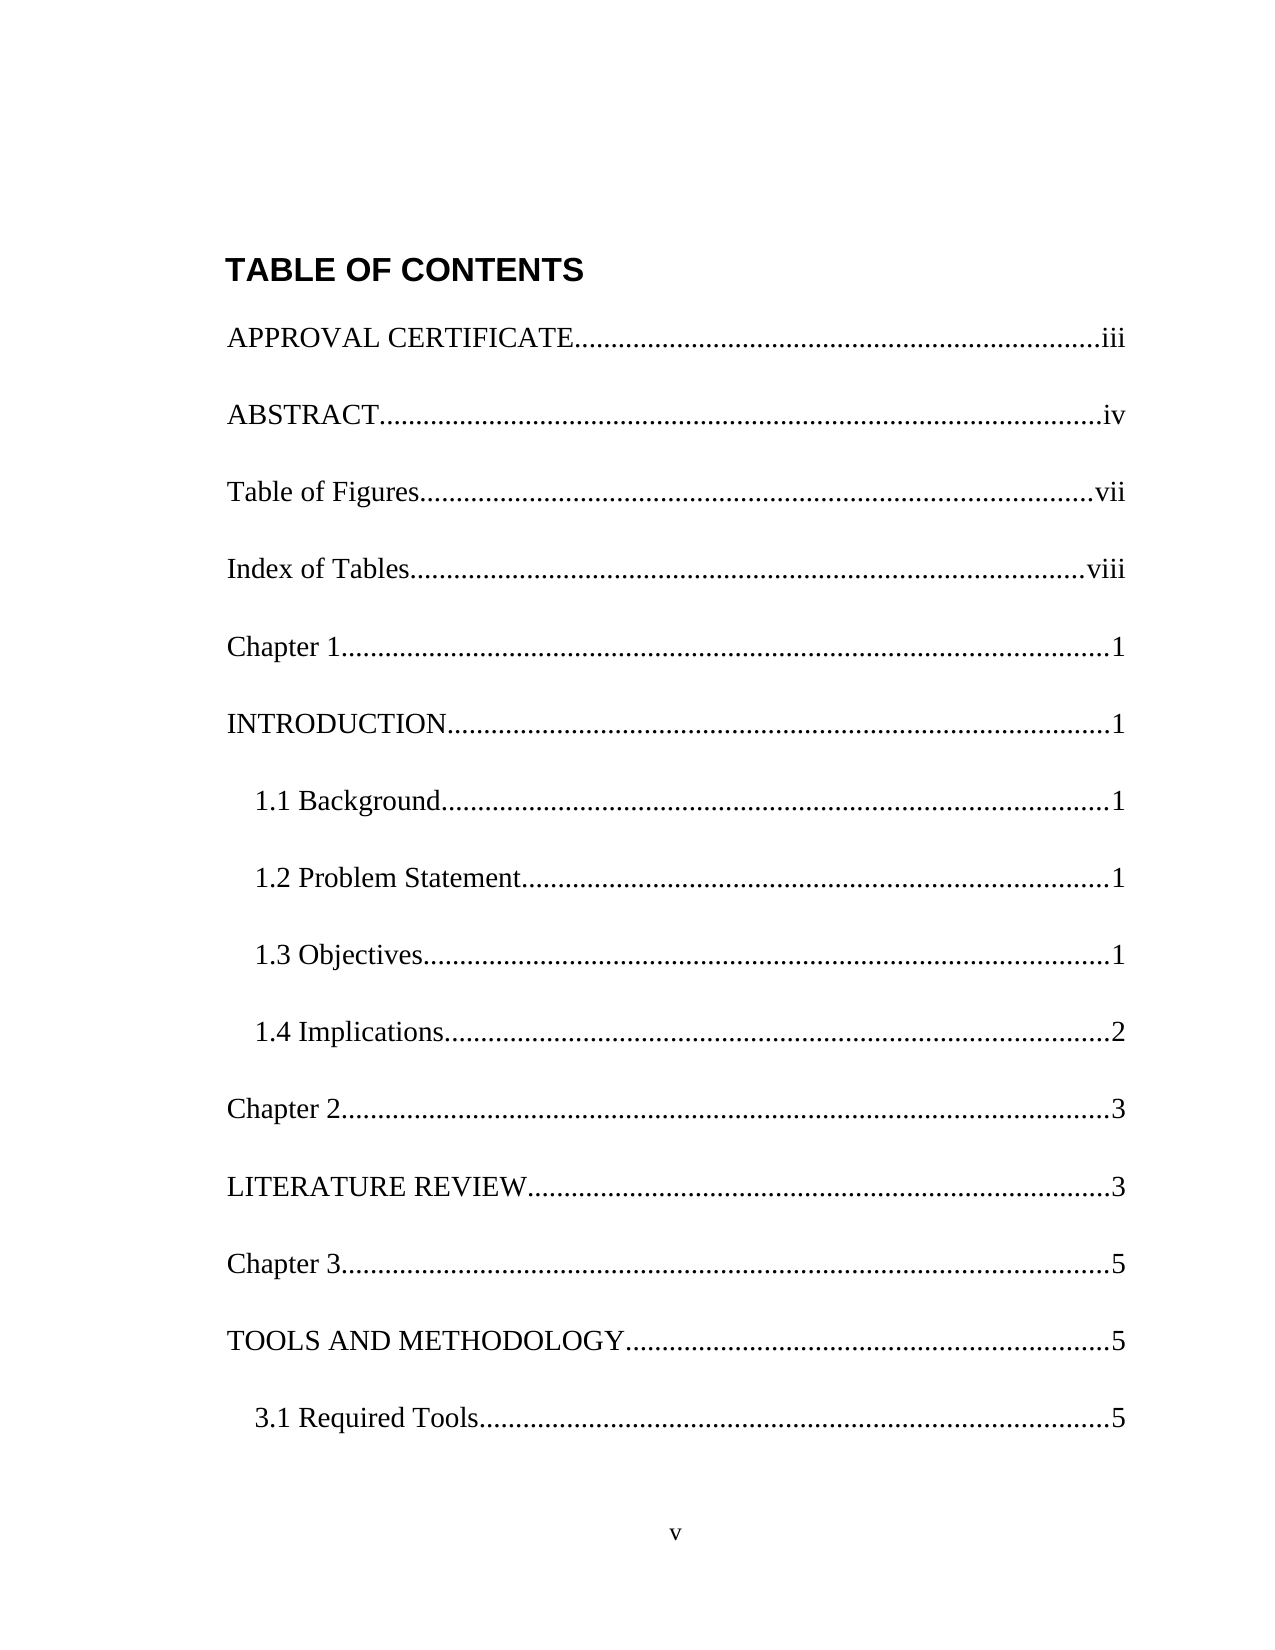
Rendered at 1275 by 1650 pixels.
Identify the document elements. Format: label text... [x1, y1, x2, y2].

text APPROVAL CERTIFICATE iii [227, 320, 1123, 354]
text 1.2 Problem Statement 1 [254, 860, 1123, 894]
text LITERATURE REVIEW 3 [227, 1169, 1123, 1202]
text 1.1 Background 1 [254, 783, 1123, 816]
text TOOLS AND METHODOLOGY 5 [227, 1323, 1123, 1356]
text 1.3 Objectives 1 [254, 937, 1123, 971]
text Chapter 2 3 [227, 1092, 1123, 1125]
text 3.1 Required Tools 5 [254, 1400, 1123, 1433]
text Chapter 3 5 [227, 1246, 1123, 1279]
text Index of Tables viii [227, 552, 1123, 585]
text Chapter 1 1 [227, 629, 1123, 662]
text ABSTRACT iv [227, 397, 1123, 431]
text Table of Figures vii [227, 474, 1123, 508]
subtitle TABLE OF CONTENTS [225, 250, 1126, 289]
text 1.4 Implications 2 [254, 1014, 1123, 1048]
text INTRODUCTION 1 [227, 706, 1123, 739]
